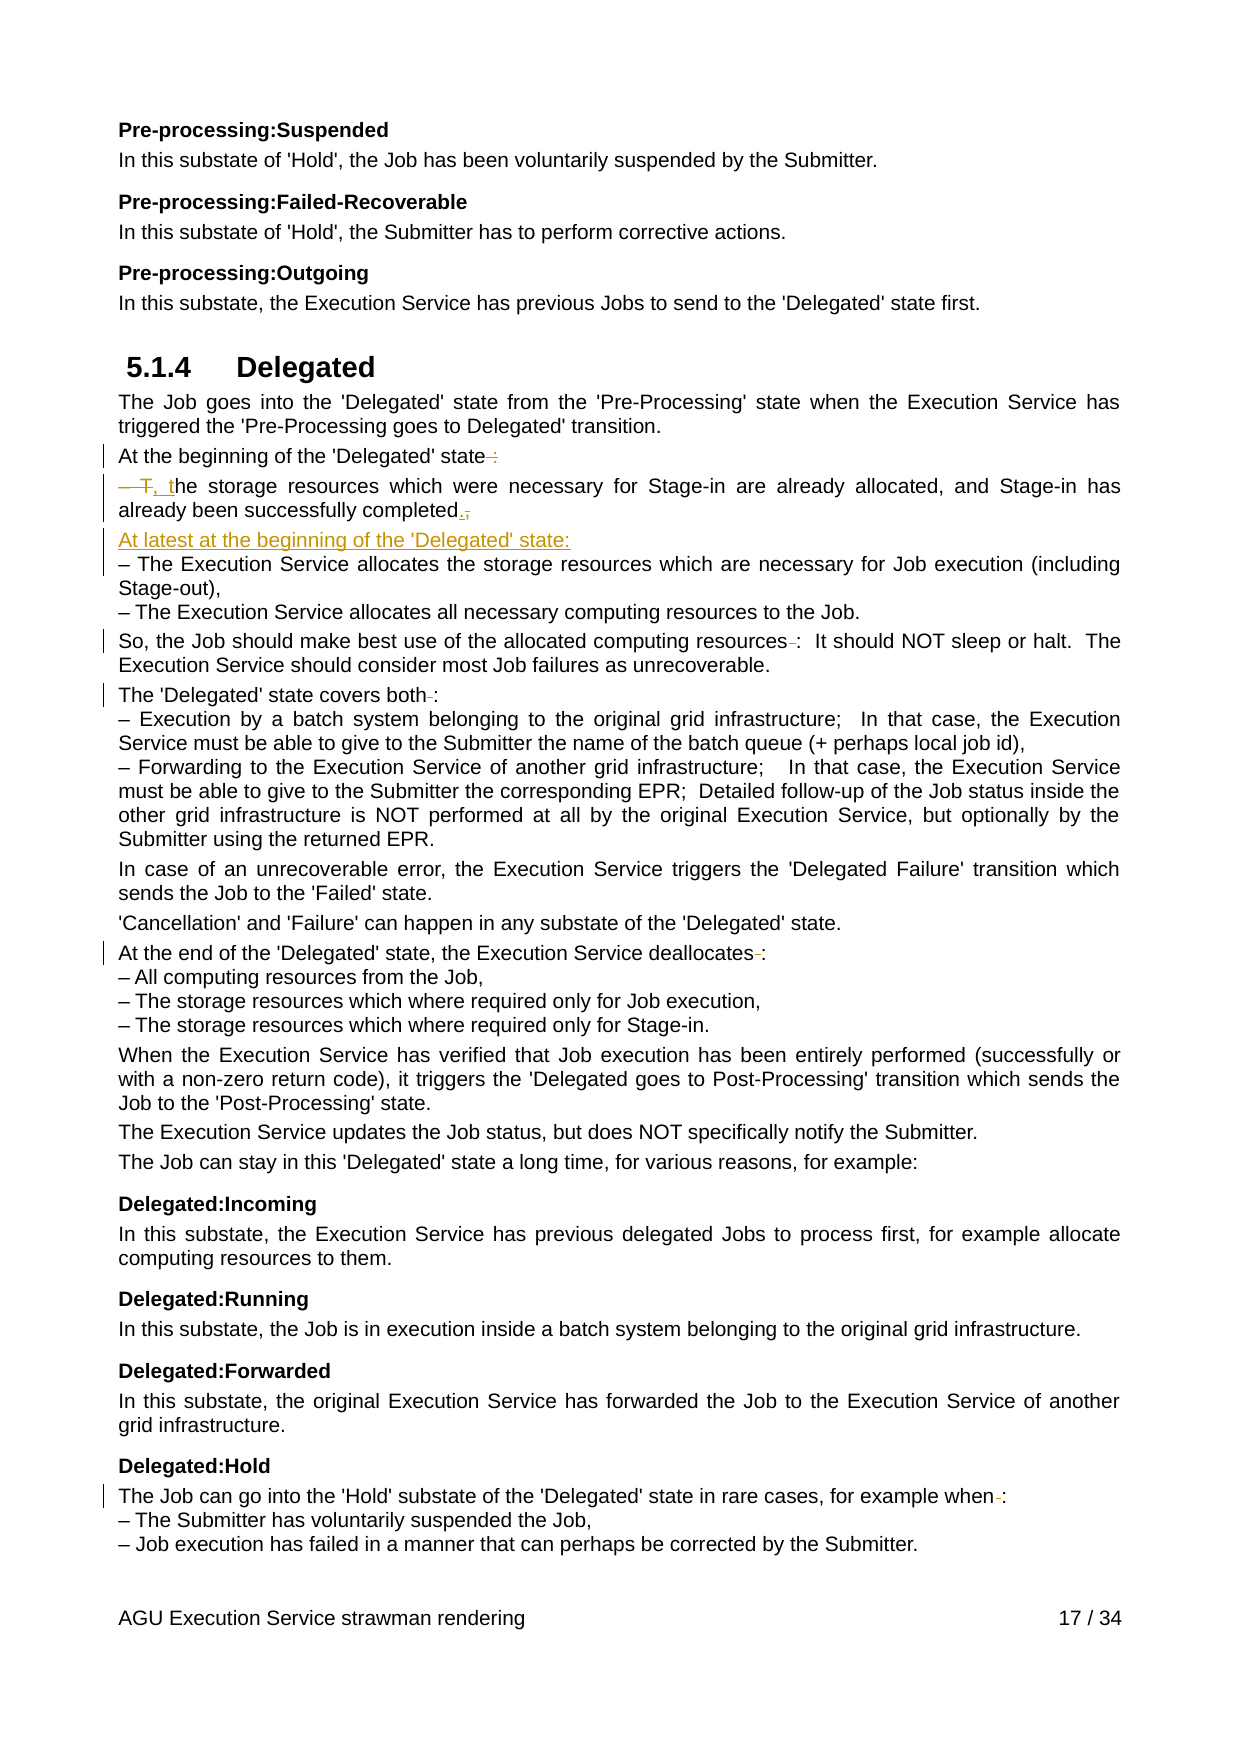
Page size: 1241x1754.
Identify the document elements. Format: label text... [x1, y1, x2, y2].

text Pre-processing:Suspended [118, 118, 1122, 142]
text At the beginning of the 'Delegated' state, the storage resources which were necessary for Stage-in are already allocated, and Stage-in has already been successfully completed. [118, 444, 1122, 468]
text The 'Delegated' state covers both: [118, 683, 1122, 707]
text At latest at the beginning of the 'Delegated' state: [118, 528, 1122, 552]
text Delegated:Hold [118, 1454, 1122, 1478]
text Delegated:Forwarded [118, 1359, 1122, 1383]
text Pre-processing:Failed-Recoverable [118, 190, 1122, 214]
text In this substate, the Execution Service has previous delegated Jobs to process first, for example allocate computing resources to them. [118, 1222, 1122, 1269]
text In this substate of 'Hold', the Job has been voluntarily suspended by the Submitter. [118, 148, 1122, 172]
text When the Execution Service has verified that Job execution has been entirely performed (successfully or with a non-zero return code), it triggers the 'Delegated goes to Post-Processing' transition which sends the Job to the 'Post-Processing' state. [118, 1042, 1122, 1114]
text – All computing resources from the Job, [118, 964, 1122, 988]
text In this substate, the Job is in execution inside a batch system belonging to the original grid infrastructure. [118, 1317, 1122, 1341]
text – Job execution has failed in a manner that can perhaps be corrected by the Submitter. [118, 1532, 1122, 1556]
text – The Execution Service allocates the storage resources which are necessary for Job execution (including Stage-out), [118, 552, 1122, 599]
text In this substate, the original Execution Service has forwarded the Job to the Execution Service of another grid infrastructure. [118, 1389, 1122, 1437]
text At the end of the 'Delegated' state, the Execution Service deallocates: [118, 941, 1122, 964]
text In this substate, the Execution Service has previous Jobs to send to the 'Delegated' state first. [118, 291, 1122, 315]
text In this substate of 'Hold', the Submitter has to perform corrective actions. [118, 219, 1122, 243]
text The Job goes into the 'Delegated' state from the 'Pre-Processing' state when the Execution Service has triggered the 'Pre-Processing goes to Delegated' transition. [118, 390, 1122, 438]
text Delegated:Incoming [118, 1192, 1122, 1216]
text Pre-processing:Outgoing [118, 261, 1122, 285]
text The Job can go into the 'Hold' substate of the 'Delegated' state in rare cases, for example when: [118, 1484, 1122, 1508]
text – The Submitter has voluntarily suspended the Job, [118, 1508, 1122, 1532]
text In case of an unrecoverable error, the Execution Service triggers the 'Delegated Failure' transition which sends the Job to the 'Failed' state. [118, 857, 1122, 905]
text The Job can stay in this 'Delegated' state a long time, for various reasons, for example: [118, 1150, 1122, 1174]
text So, the Job should make best use of the allocated computing resources: It should NOT sleep or halt. The Execution Service should consider most Job failures as unrecoverable. [118, 629, 1122, 677]
text – The storage resources which where required only for Stage-in. [118, 1012, 1122, 1036]
text 'Cancellation' and 'Failure' can happen in any substate of the 'Delegated' state. [118, 911, 1122, 935]
text – The Execution Service allocates all necessary computing resources to the Job. [118, 599, 1122, 623]
text – The storage resources which where required only for Job execution, [118, 988, 1122, 1012]
subtitle Delegated [118, 351, 1122, 384]
text – Forwarding to the Execution Service of another grid infrastructure; In that case, the Execution Service must be able to give to the Submitter the corresponding EPR; Detailed follow-up of the Job status inside the other grid infrastructure is NOT performed at all by the original Execution Service, but optionally by the Submitter using the returned EPR. [118, 755, 1122, 851]
text – Execution by a batch system belonging to the original grid infrastructure; In that case, the Execution Service must be able to give to the Submitter the name of the batch queue (+ perhaps local job id), [118, 707, 1122, 755]
text Delegated:Running [118, 1287, 1122, 1311]
text The Execution Service updates the Job status, but does NOT specifically notify the Submitter. [118, 1120, 1122, 1144]
